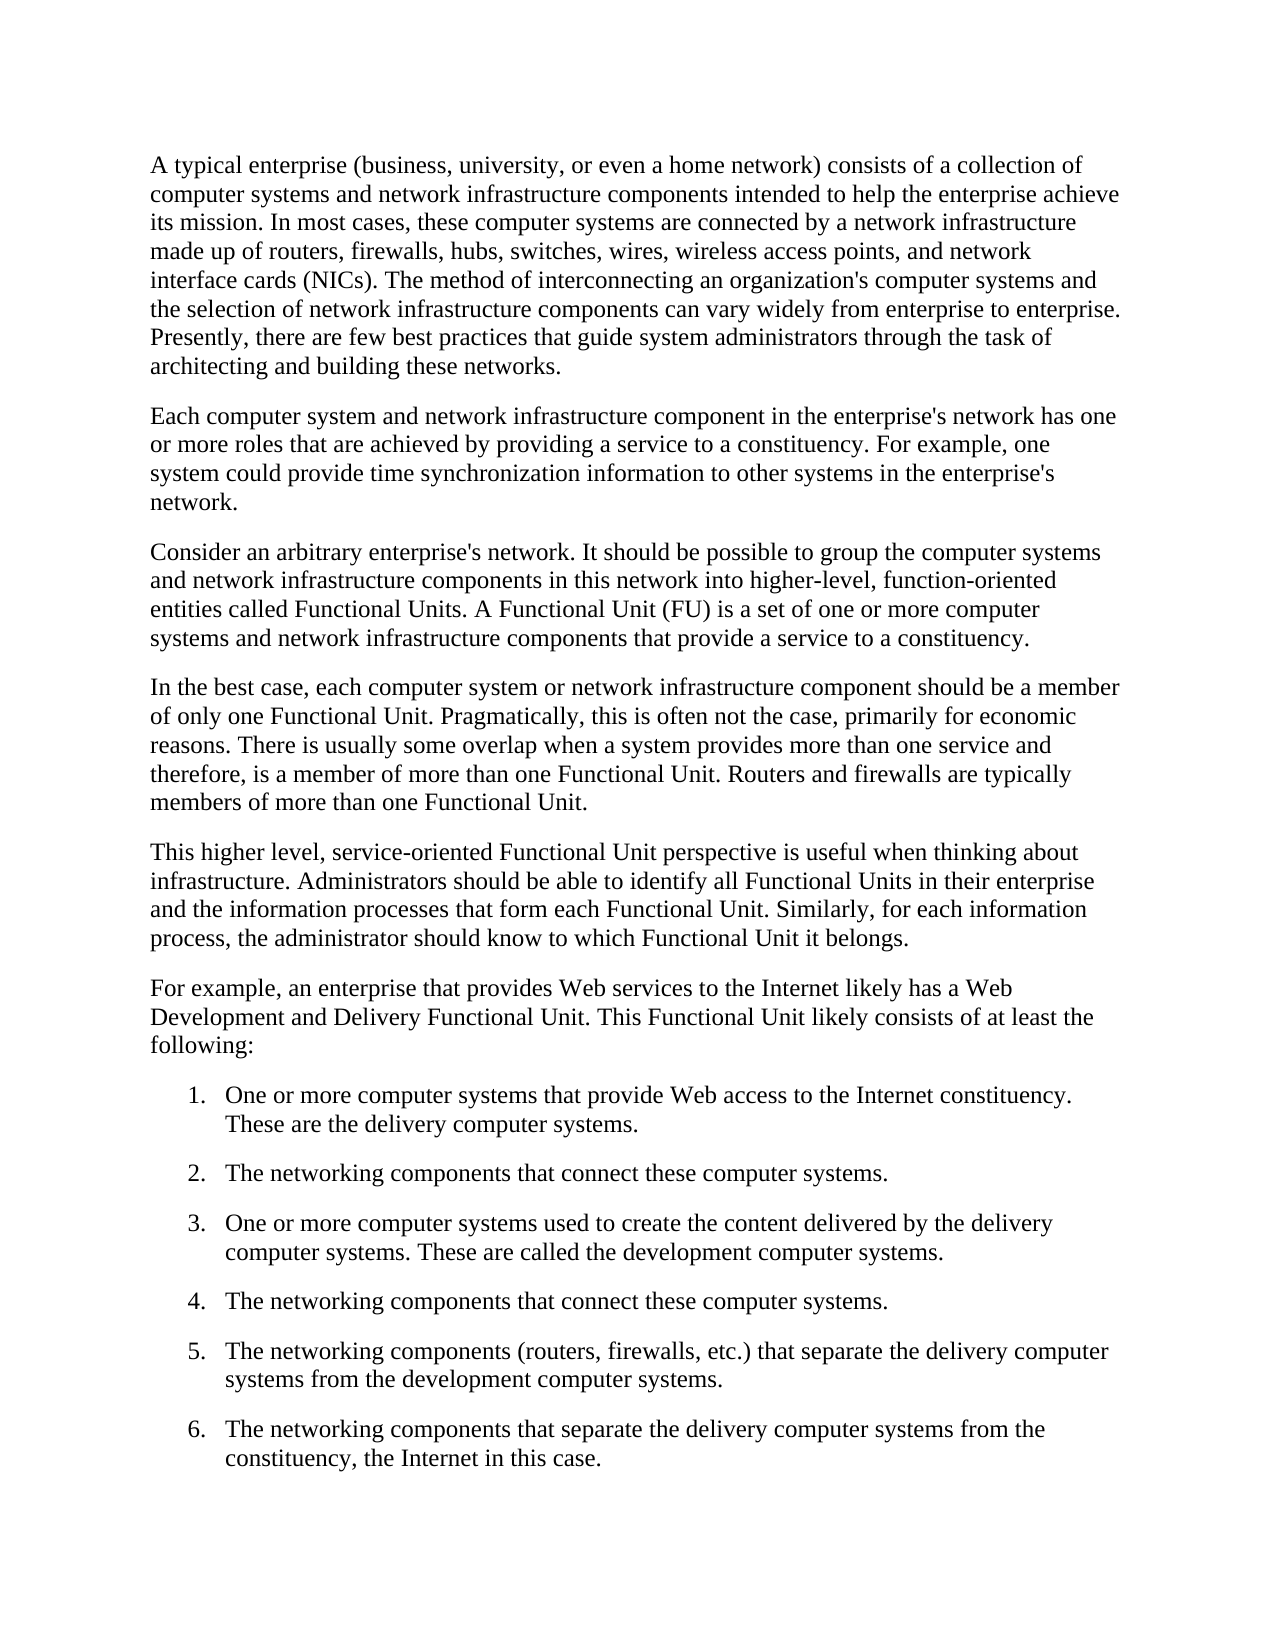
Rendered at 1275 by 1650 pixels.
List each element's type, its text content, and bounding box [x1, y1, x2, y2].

text Each computer system and network infrastructure component in the enterprise's network has one or more roles that are achieved by providing a service to a constituency. For example, one system could provide time synchronization information to other systems in the enterprise's network. [150, 401, 1125, 516]
text This higher level, service-oriented Functional Unit perspective is useful when thinking about infrastructure. Administrators should be able to identify all Functional Units in their enterprise and the information processes that form each Functional Unit. Similarly, for each information process, the administrator should know to which Functional Unit it belongs. [150, 837, 1125, 952]
list The networking components that connect these computer systems. [187, 1286, 1125, 1315]
text For example, an enterprise that provides Web services to the Internet likely has a Web Development and Delivery Functional Unit. This Functional Unit likely consists of at least the following: [150, 973, 1125, 1059]
list The networking components that connect these computer systems. [187, 1158, 1125, 1187]
text In the best case, each computer system or network infrastructure component should be a member of only one Functional Unit. Pragmatically, this is often not the case, primarily for economic reasons. There is usually some overlap when a system provides more than one service and therefore, is a member of more than one Functional Unit. Routers and firewalls are typically members of more than one Functional Unit. [150, 672, 1125, 816]
list The networking components that separate the delivery computer systems from the constituency, the Internet in this case. [187, 1414, 1125, 1472]
list The networking components (routers, firewalls, etc.) that separate the delivery computer systems from the development computer systems. [187, 1336, 1125, 1393]
list One or more computer systems that provide Web access to the Internet constituency. These are the delivery computer systems. [187, 1080, 1125, 1137]
list One or more computer systems used to create the content delivered by the delivery computer systems. These are called the development computer systems. [187, 1208, 1125, 1265]
text A typical enterprise (business, university, or even a home network) consists of a collection of computer systems and network infrastructure components intended to help the enterprise achieve its mission. In most cases, these computer systems are connected by a network infrastructure made up of routers, firewalls, hubs, switches, wires, wireless access points, and network interface cards (NICs). The method of interconnecting an organization's computer systems and the selection of network infrastructure components can vary widely from enterprise to enterprise. Presently, there are few best practices that guide system administrators through the task of architecting and building these networks. [150, 150, 1125, 380]
text Consider an arbitrary enterprise's network. It should be possible to group the computer systems and network infrastructure components in this network into higher-level, function-oriented entities called Functional Units. A Functional Unit (FU) is a set of one or more computer systems and network infrastructure components that provide a service to a constituency. [150, 537, 1125, 652]
